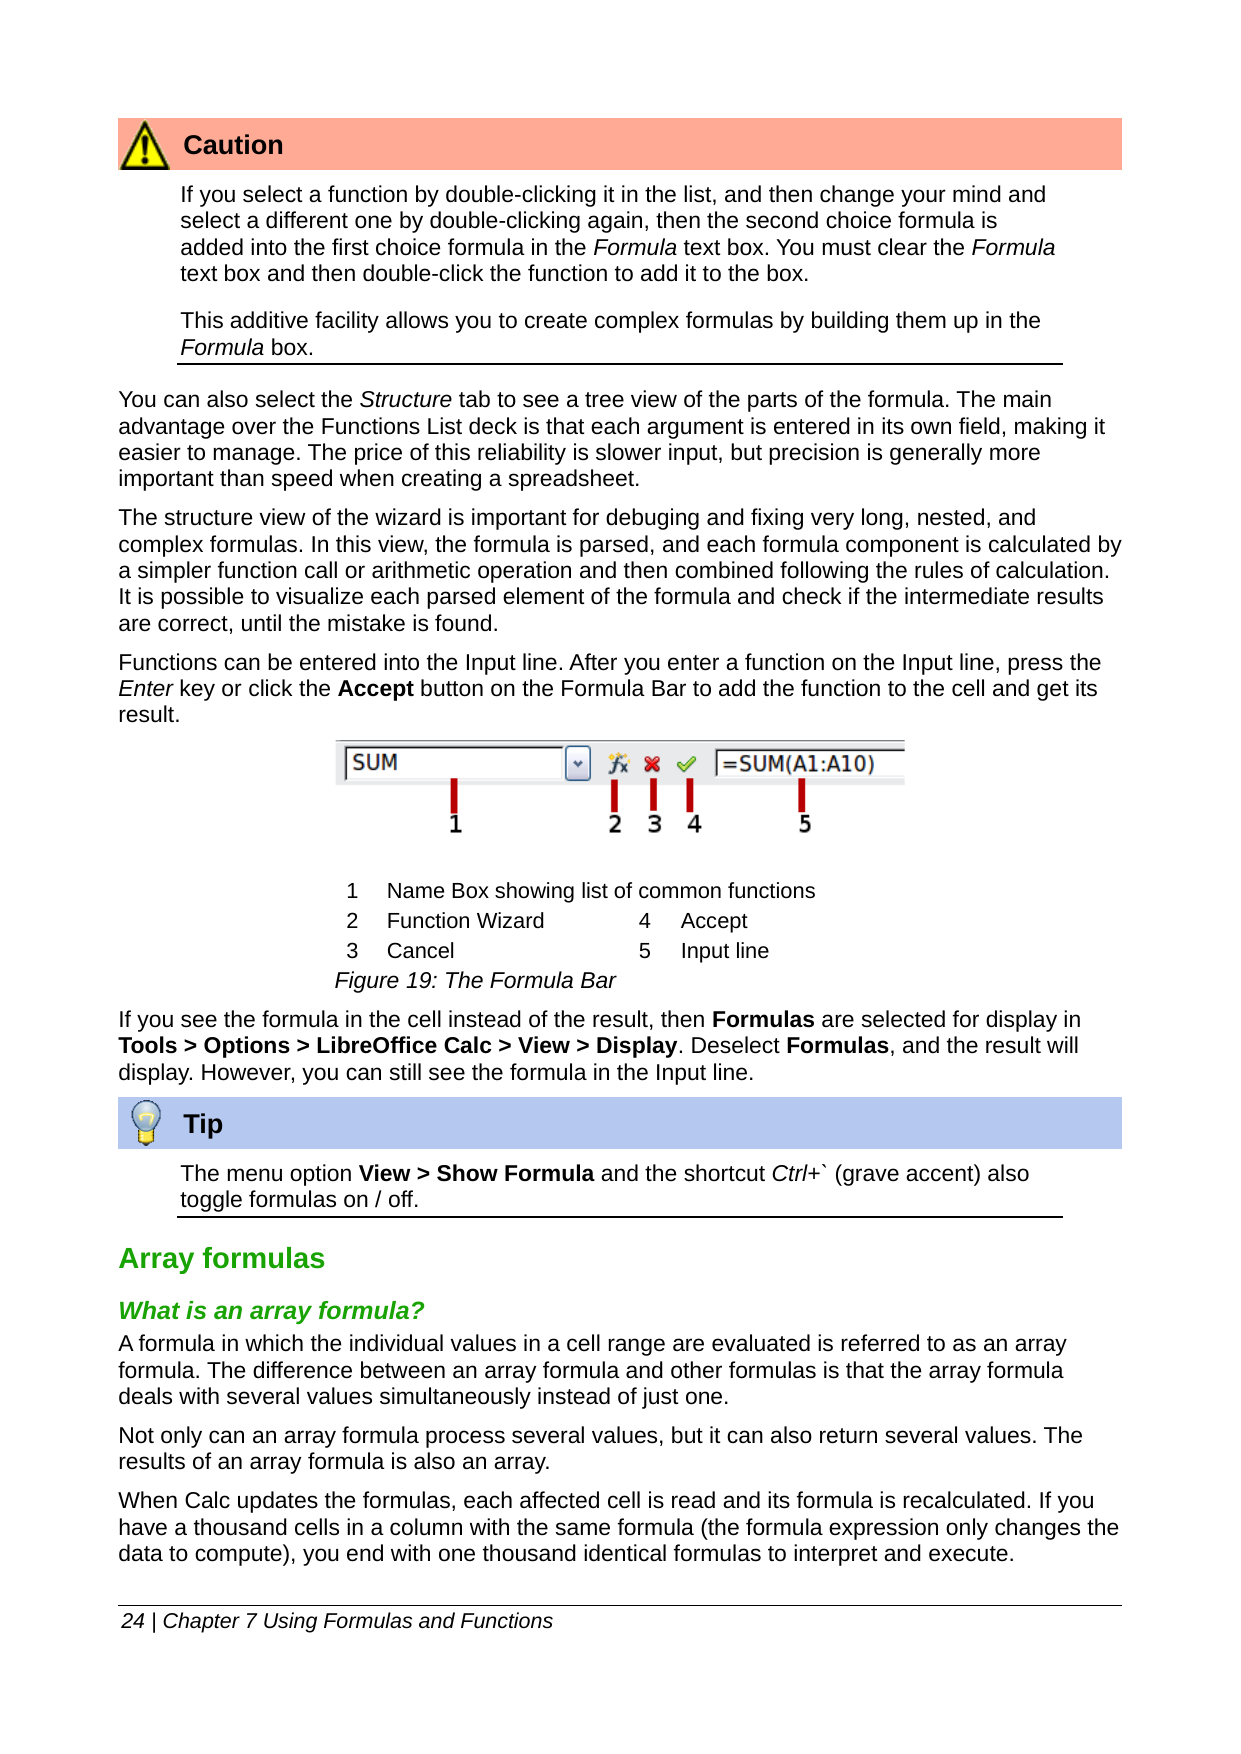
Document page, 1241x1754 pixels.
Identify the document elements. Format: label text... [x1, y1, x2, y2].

text If you select a function by double-clicking it in the list, and then change your mind and select a different one by double-clicking again, then the second choice formula is added into the first choice formula in the Formula text box. You must clear the Formula text box and then double-click the function to add it to the box. [177, 178, 1063, 286]
text Figure 19: The Formula Bar [334, 967, 906, 994]
text The menu option View > Show Formula and the shortcut Ctrl+` (grave accent) also toggle formulas on / off. [177, 1157, 1063, 1216]
table_cell Input line [669, 938, 905, 967]
picture [119, 1098, 170, 1149]
subtitle Caution [118, 118, 1122, 170]
table_cell Cancel [375, 938, 627, 967]
table_cell Function Wizard [375, 908, 627, 937]
text Not only can an array formula process several values, but it can also return several values. The results of an array formula is also an array. [118, 1422, 1122, 1475]
text The structure view of the wizard is important for debuging and fixing very long, nested, and complex formulas. In this view, the formula is parsed, and each formula component is calculated by a simpler function call or arithmetic operation and then combined following the rules of calculation. It is possible to visualize each parsed element of the formula and check if the intermediate results are correct, until the mistake is found. [118, 504, 1122, 636]
table_cell 3 [334, 938, 375, 967]
table_header 1 [334, 878, 375, 908]
text When Calc updates the formulas, each affected cell is read and its formula is recalculated. If you have a thousand cells in a column with the same formula (the formula expression only changes the data to compute), you end with one thousand identical formulas to interpret and execute. [118, 1487, 1122, 1566]
subtitle What is an array formula? [118, 1296, 1122, 1324]
subtitle Tip [118, 1097, 1122, 1149]
text You can also select the Structure tab to see a tree view of the parts of the formula. The main advantage over the Functions List deck is that each argument is entered in its own field, making it easier to manage. The price of this reliability is slower input, but precision is generally more important than speed when creating a spreadsheet. [118, 386, 1122, 492]
picture [335, 740, 905, 849]
text Functions can be entered into the Input line. After you enter a function on the Input line, press the Enter key or click the Accept button on the Formula Bar to add the function to the cell and get its result. [118, 648, 1122, 727]
picture [119, 119, 170, 170]
table_cell Accept [669, 908, 905, 937]
subtitle Array formulas [118, 1242, 1122, 1275]
text A formula in which the individual values in a cell range are evaluated is referred to as an array formula. The difference between an array formula and other formulas is that the array formula deals with several values simultaneously instead of just one. [118, 1330, 1122, 1409]
text This additive facility allows you to create complex formulas by building them up in the Formula box. [177, 304, 1063, 363]
table_cell 2 [334, 908, 375, 937]
table_cell 5 [627, 938, 669, 967]
table_cell 4 [627, 908, 669, 937]
text If you see the formula in the cell instead of the result, then Formulas are selected for display in Tools > Options > LibreOffice Calc > View > Display. Deselect Formulas, and the result will display. However, you can still see the formula in the Input line. [118, 1006, 1122, 1085]
table_header Name Box showing list of common functions [375, 878, 905, 908]
